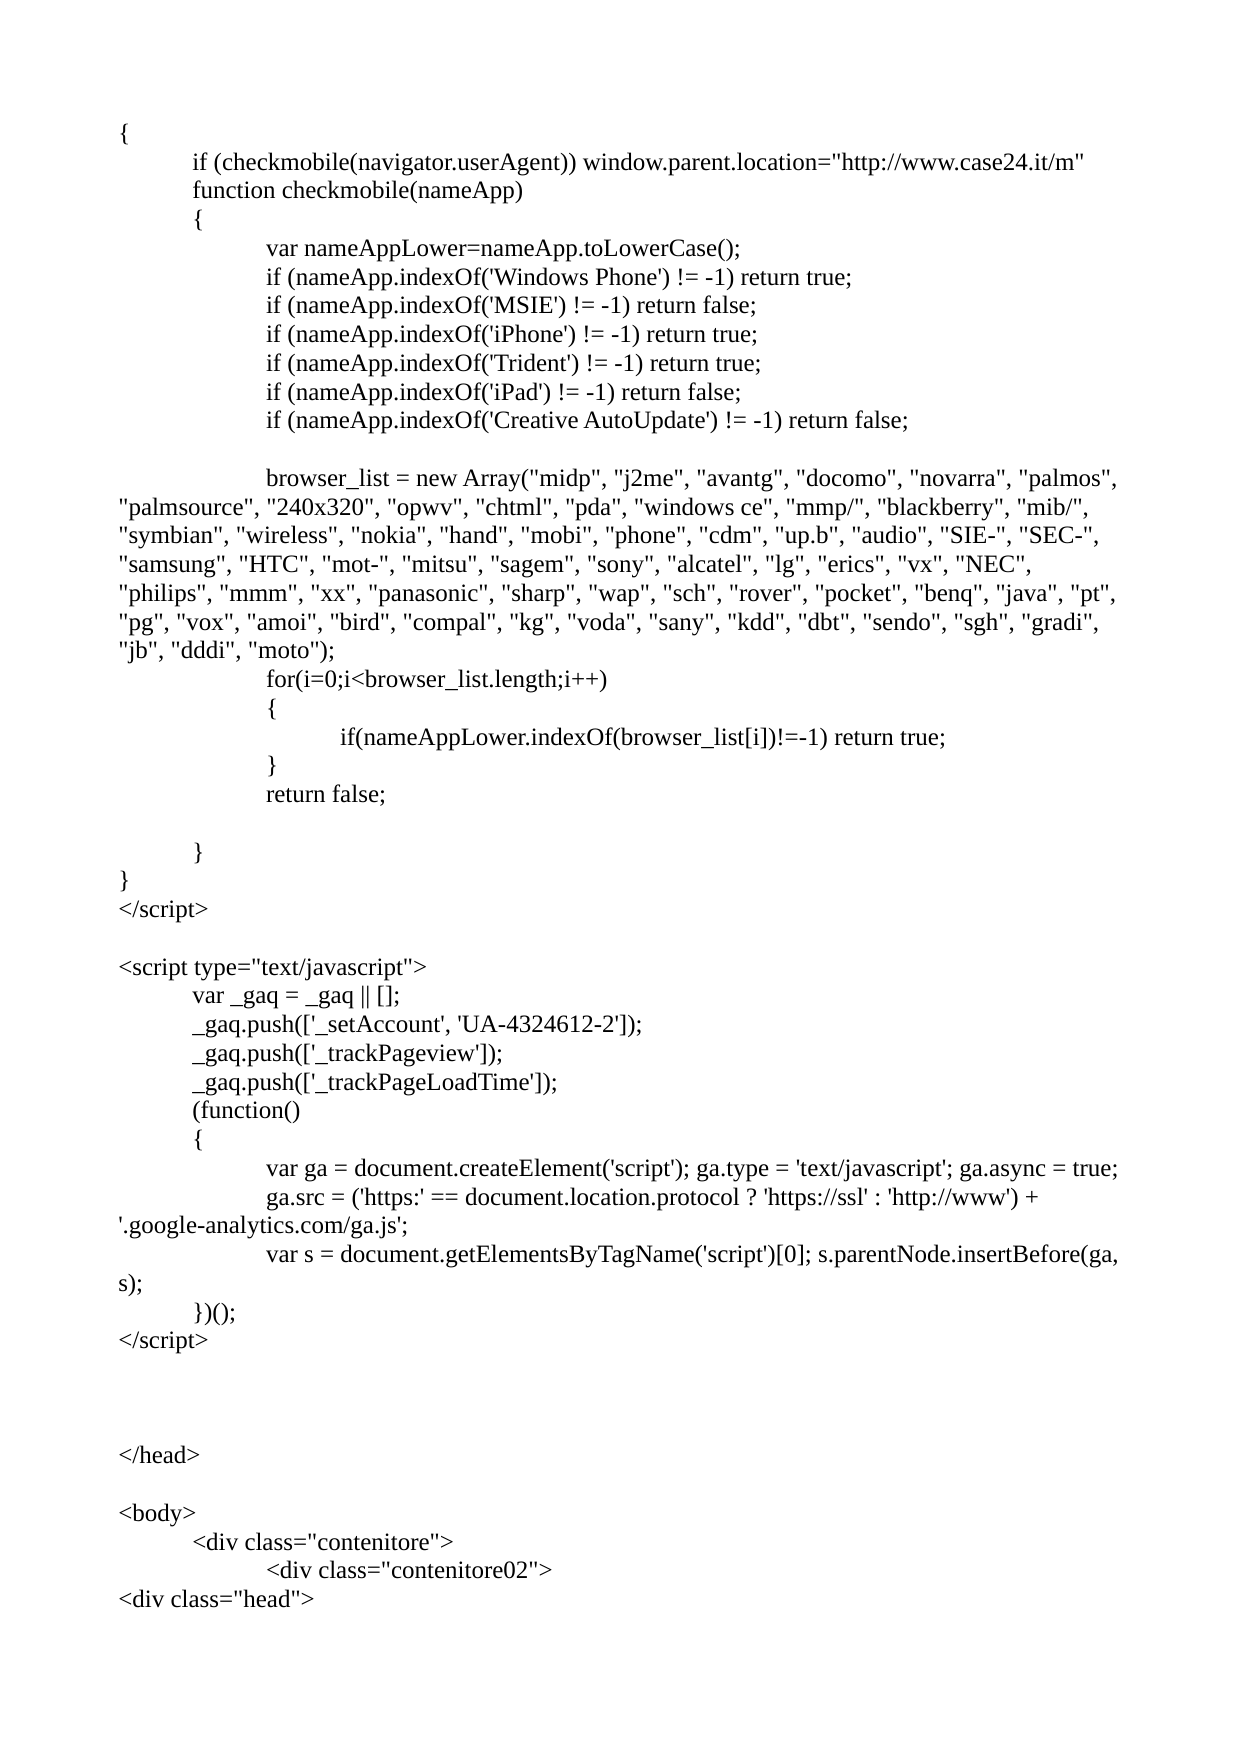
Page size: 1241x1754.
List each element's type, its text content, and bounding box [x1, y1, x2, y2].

text { if (checkmobile(navigator.userAgent)) window.parent.location="http://www.case24.it/m" function checkmobile(nameApp) { var nameAppLower=nameApp.toLowerCase(); if (nameApp.indexOf('Windows Phone') != -1) return true; if (nameApp.indexOf('MSIE') != -1) return false; if (nameApp.indexOf('iPhone') != -1) return true; if (nameApp.indexOf('Trident') != -1) return true; if (nameApp.indexOf('iPad') != -1) return false; if (nameApp.indexOf('Creative AutoUpdate') != -1) return false; browser_list = new Array("midp", "j2me", "avantg", "docomo", "novarra", "palmos", "palmsource", "240x320", "opwv", "chtml", "pda", "windows ce", "mmp/", "blackberry", "mib/", "symbian", "wireless", "nokia", "hand", "mobi", "phone", "cdm", "up.b", "audio", "SIE-", "SEC-", "samsung", "HTC", "mot-", "mitsu", "sagem", "sony", "alcatel", "lg", "erics", "vx", "NEC", "philips", "mmm", "xx", "panasonic", "sharp", "wap", "sch", "rover", "pocket", "benq", "java", "pt", "pg", "vox", "amoi", "bird", "compal", "kg", "voda", "sany", "kdd", "dbt", "sendo", "sgh", "gradi", "jb", "dddi", "moto"); for(i=0;i<browser_list.length;i++) { if(nameAppLower.indexOf(browser_list[i])!=-1) return true; } return false; } } </script> <script type="text/javascript"> var _gaq = _gaq || []; _gaq.push(['_setAccount', 'UA-4324612-2']); _gaq.push(['_trackPageview']); _gaq.push(['_trackPageLoadTime']); (function() { var ga = document.createElement('script'); ga.type = 'text/javascript'; ga.async = true; ga.src = ('https:' == document.location.protocol ? 'https://ssl' : 'http://www') + '.google-analytics.com/ga.js'; var s = document.getElementsByTagName('script')[0]; s.parentNode.insertBefore(ga, s); })(); </script> </head> <body> <div class="contenitore"> <div class="contenitore02"> <div class="head"> [118, 118, 1122, 1613]
